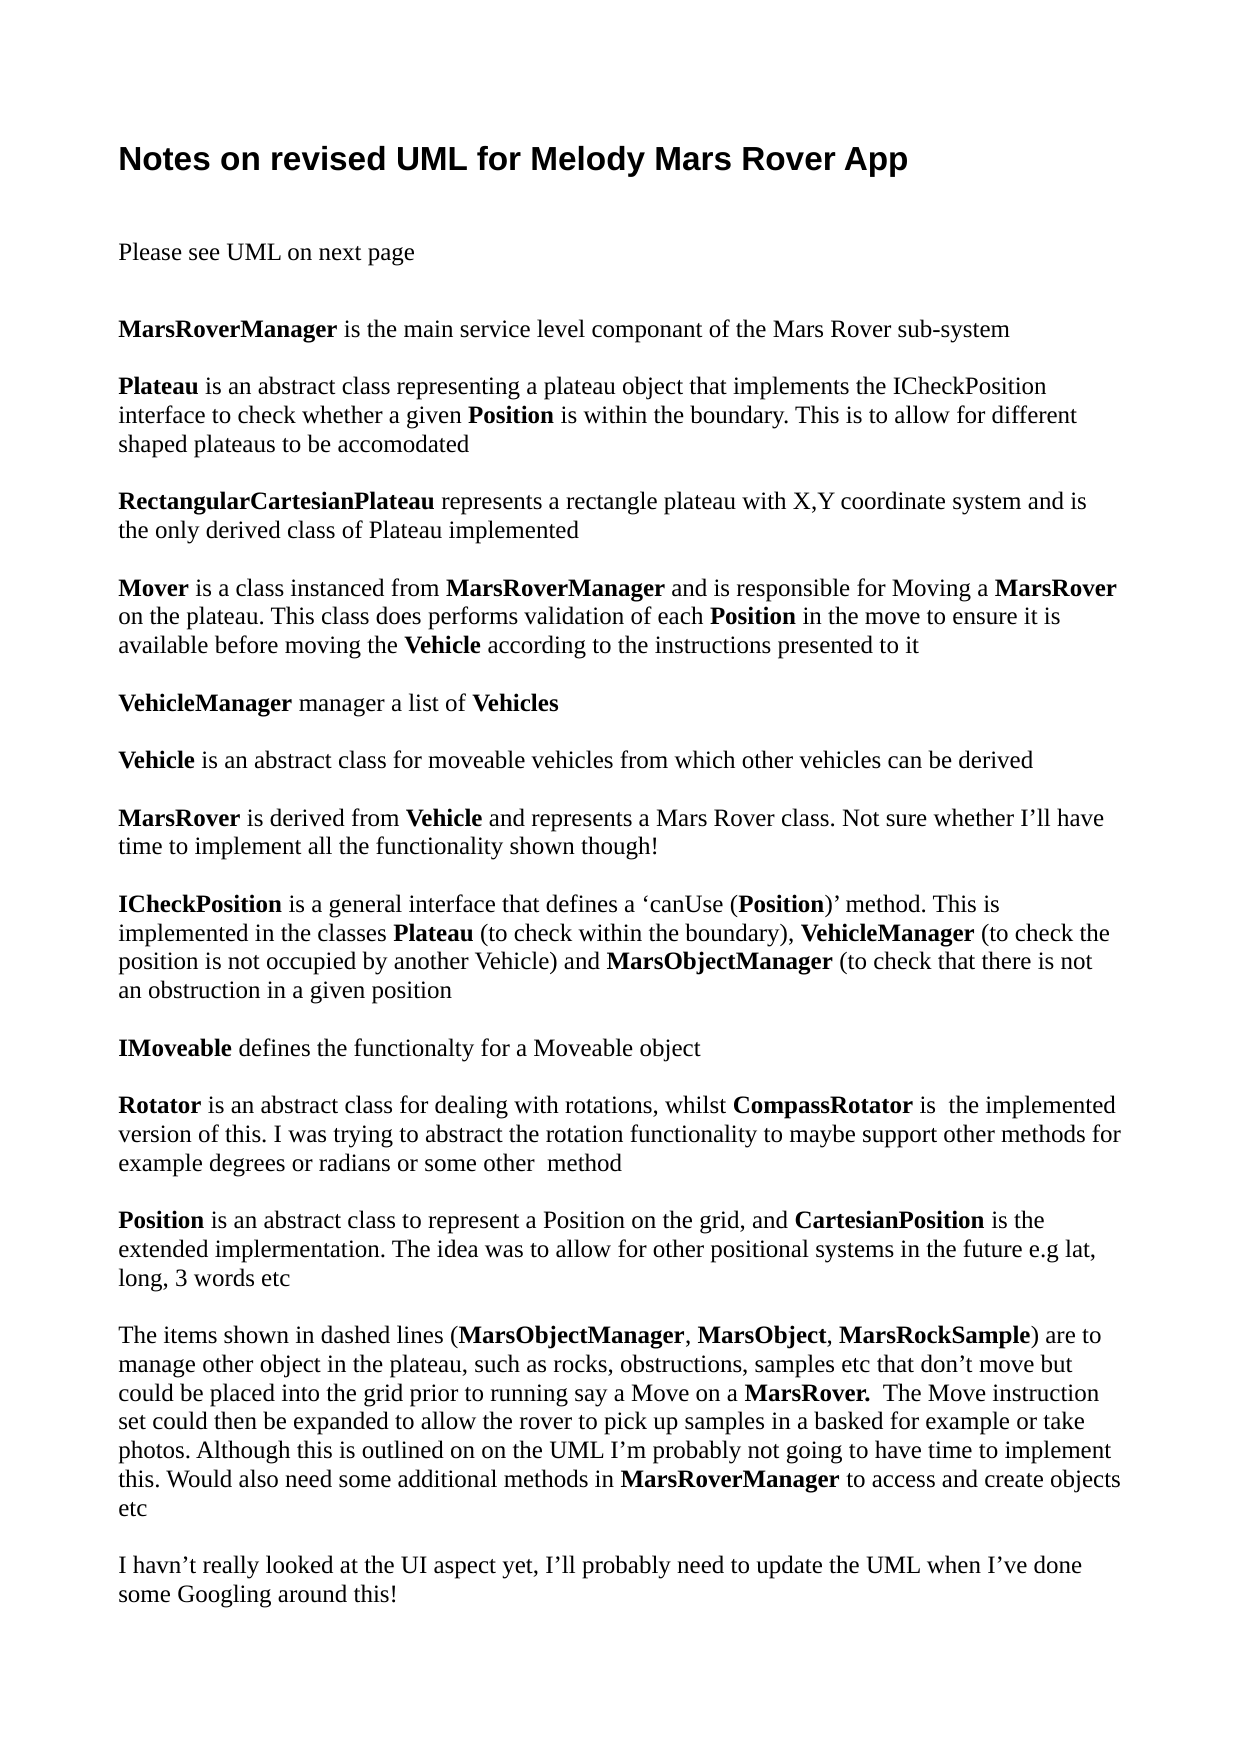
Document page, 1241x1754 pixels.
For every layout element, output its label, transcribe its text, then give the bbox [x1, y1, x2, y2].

text ICheckPosition is a general interface that defines a ‘canUse (Position)’ method. This is implemented in the classes Plateau (to check within the boundary), VehicleManager (to check the position is not occupied by another Vehicle) and MarsObjectManager (to check that there is not an obstruction in a given position [118, 889, 1122, 1004]
text VehicleManager manager a list of Vehicles [118, 688, 1122, 716]
text Position is an abstract class to represent a Position on the grid, and CartesianPosition is the extended implermentation. The idea was to allow for other positional systems in the future e.g lat, long, 3 words etc [118, 1205, 1122, 1291]
text IMoveable defines the functionalty for a Moveable object [118, 1033, 1122, 1061]
text Please see UML on next page [118, 237, 1122, 266]
subtitle Notes on revised UML for Melody Mars Rover App [118, 139, 1122, 177]
text I havn’t really looked at the UI aspect yet, I’ll probably need to update the UML when I’ve done some Googling around this! [118, 1550, 1122, 1608]
text The items shown in dashed lines (MarsObjectManager, MarsObject, MarsRockSample) are to manage other object in the plateau, such as rocks, obstructions, samples etc that don’t move but could be placed into the grid prior to running say a Move on a MarsRover. The Move instruction set could then be expanded to allow the rover to pick up samples in a basked for example or take photos. Although this is outlined on on the UML I’m probably not going to have time to implement this. Would also need some additional methods in MarsRoverManager to access and create objects etc [118, 1320, 1122, 1521]
text Mover is a class instanced from MarsRoverManager and is responsible for Moving a MarsRover on the plateau. This class does performs validation of each Position in the move to ensure it is available before moving the Vehicle according to the instructions presented to it [118, 573, 1122, 659]
text Plateau is an abstract class representing a plateau object that implements the ICheckPosition interface to check whether a given Position is within the boundary. This is to allow for different shaped plateaus to be accomodated [118, 371, 1122, 458]
text MarsRover is derived from Vehicle and represents a Mars Rover class. Not sure whether I’ll have time to implement all the functionality shown though! [118, 803, 1122, 860]
text RectangularCartesianPlateau represents a rectangle plateau with X,Y coordinate system and is the only derived class of Plateau implemented [118, 486, 1122, 544]
text Vehicle is an abstract class for moveable vehicles from which other vehicles can be derived [118, 745, 1122, 774]
text MarsRoverManager is the main service level componant of the Mars Rover sub-system [118, 314, 1122, 343]
text Rotator is an abstract class for dealing with rotations, whilst CompassRotator is the implemented version of this. I was trying to abstract the rotation functionality to maybe support other methods for example degrees or radians or some other method [118, 1090, 1122, 1176]
